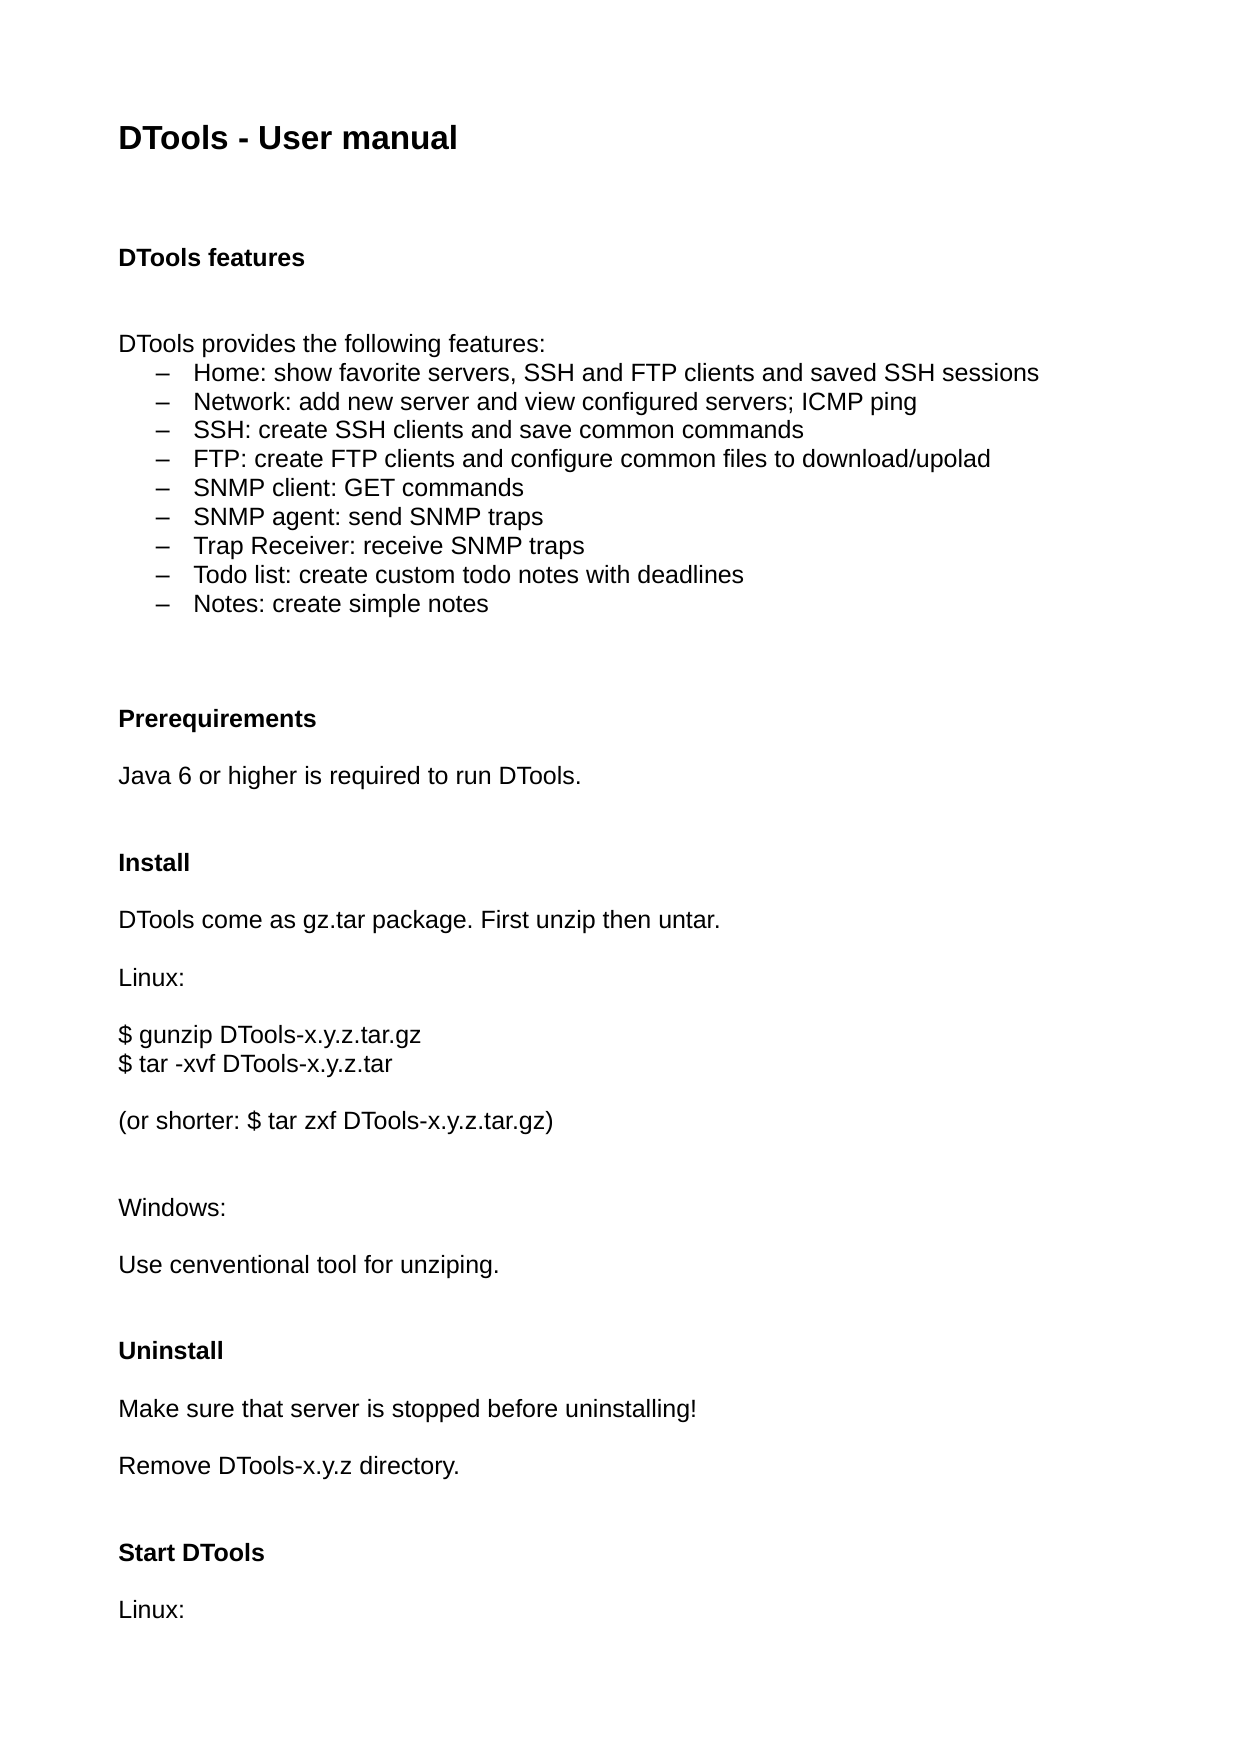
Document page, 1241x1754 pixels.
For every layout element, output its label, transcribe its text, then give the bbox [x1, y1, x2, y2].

text (or shorter: $ tar zxf DTools-x.y.z.tar.gz) [118, 1106, 1122, 1135]
list SNMP client: GET commands [156, 473, 1122, 502]
text Make sure that server is stopped before uninstalling! [118, 1394, 1122, 1422]
text Uninstall [118, 1336, 1122, 1365]
list Trap Receiver: receive SNMP traps [156, 531, 1122, 560]
list Notes: create simple notes [156, 589, 1122, 617]
list SNMP agent: send SNMP traps [156, 502, 1122, 531]
text DTools features [118, 243, 1122, 272]
text Install [118, 847, 1122, 876]
text Use cenventional tool for unziping. [118, 1250, 1122, 1279]
text Linux: [118, 1595, 1122, 1624]
text $ gunzip DTools-x.y.z.tar.gz [118, 1020, 1122, 1049]
text Start DTools [118, 1537, 1122, 1566]
list Home: show favorite servers, SSH and FTP clients and saved SSH sessions [156, 358, 1122, 387]
list FTP: create FTP clients and configure common files to download/upolad [156, 444, 1122, 473]
text DTools - User manual [118, 118, 1122, 157]
text Java 6 or higher is required to run DTools. [118, 761, 1122, 790]
text Prerequirements [118, 704, 1122, 732]
list Network: add new server and view configured servers; ICMP ping [156, 387, 1122, 416]
text Remove DTools-x.y.z directory. [118, 1451, 1122, 1480]
list Todo list: create custom todo notes with deadlines [156, 560, 1122, 589]
text $ tar -xvf DTools-x.y.z.tar [118, 1049, 1122, 1077]
text DTools provides the following features: [118, 329, 1122, 358]
text Windows: [118, 1192, 1122, 1221]
list SSH: create SSH clients and save common commands [156, 416, 1122, 444]
text DTools come as gz.tar package. First unzip then untar. [118, 905, 1122, 934]
text Linux: [118, 962, 1122, 991]
